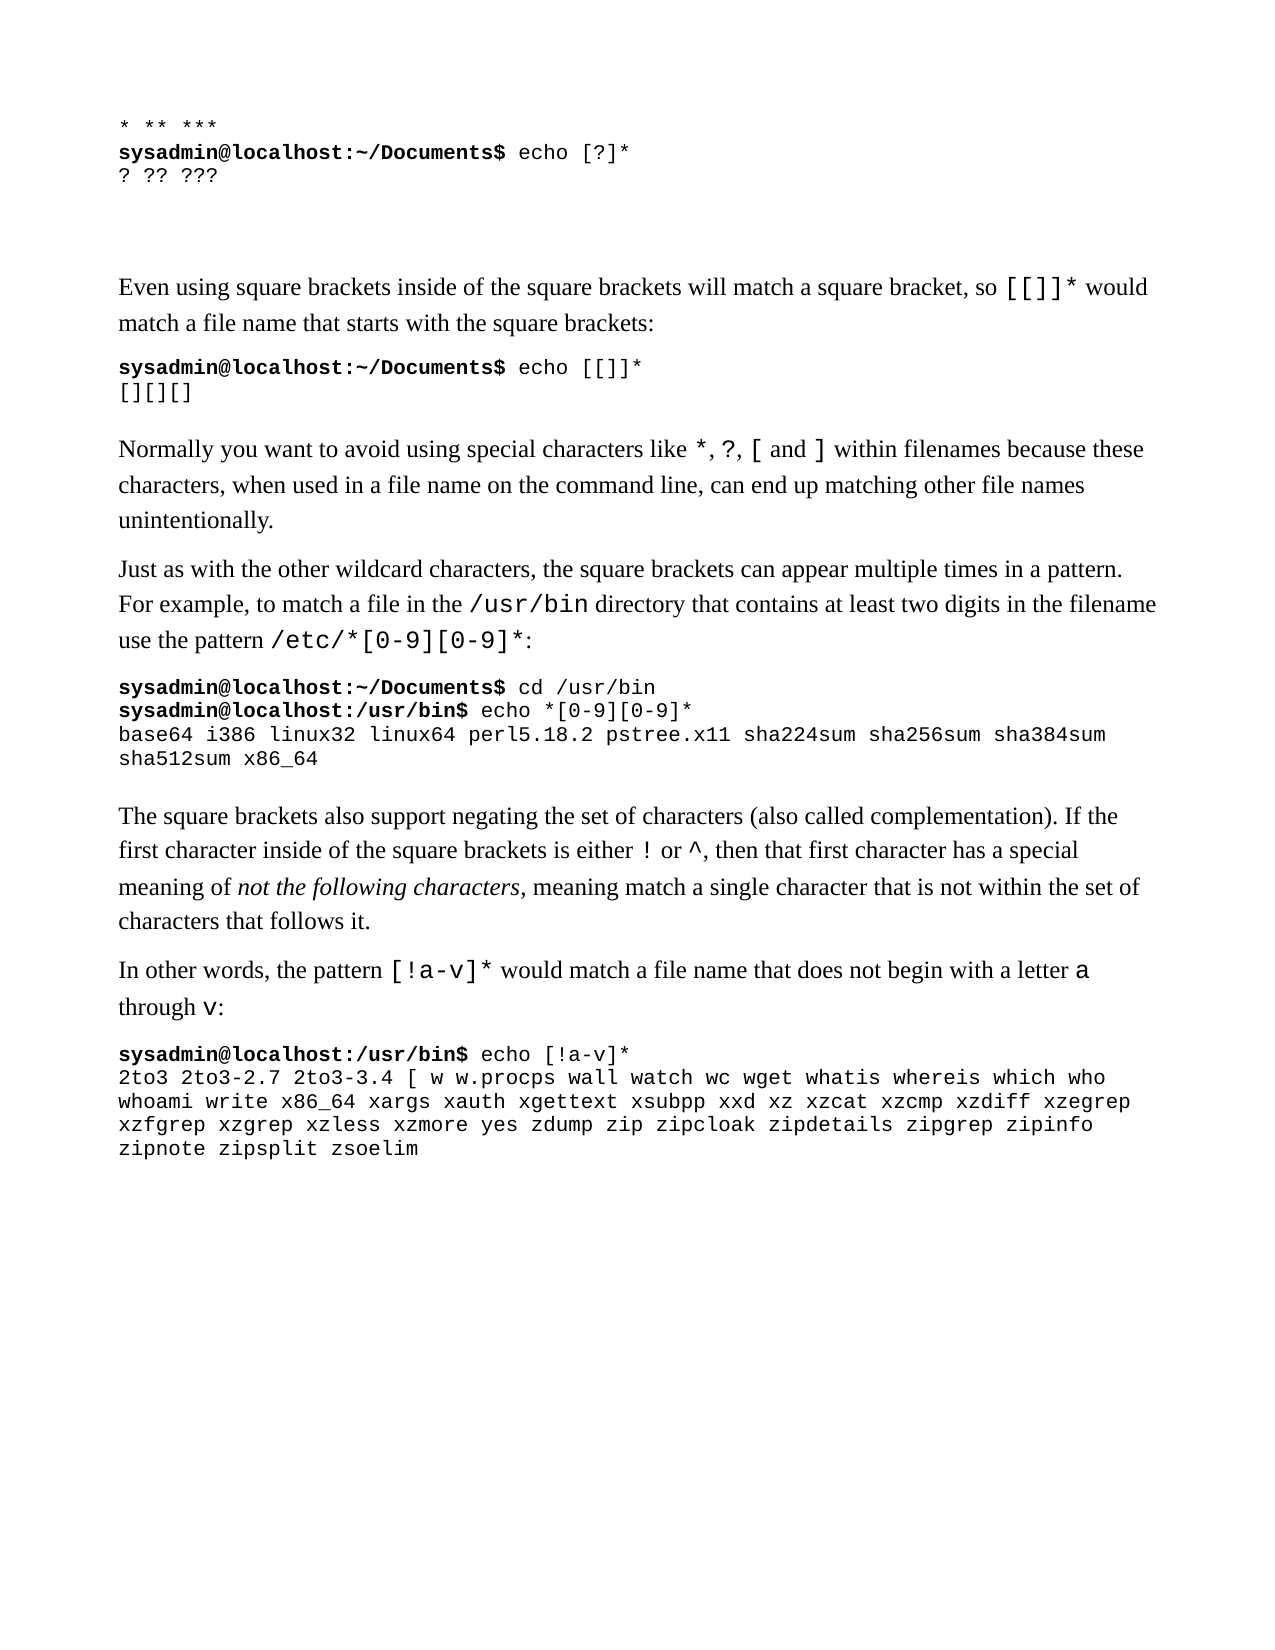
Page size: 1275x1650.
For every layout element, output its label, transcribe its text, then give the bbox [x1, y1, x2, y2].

text * ** *** [118, 118, 1157, 142]
text ? ?? ??? [118, 165, 1157, 189]
text base64 i386 linux32 linux64 perl5.18.2 pstree.x11 sha224sum sha256sum sha384sum sha512sum x86_64 [118, 724, 1157, 771]
text [][][] [118, 381, 1157, 404]
text 2to3 2to3-2.7 2to3-3.4 [ w w.procps wall watch wc wget whatis whereis which who [118, 1067, 1157, 1091]
text The square brackets also support negating the set of characters (also called complementation). If the first character inside of the square brackets is either ! or ^, then that first character has a special meaning of not the following characters, meaning match a single character that is not within the set of characters that follows it. [118, 801, 1157, 935]
text sysadmin@localhost:~/Documents$ cd /usr/bin [118, 677, 1157, 700]
text sysadmin@localhost:~/Documents$ echo [?]* [118, 142, 1157, 165]
text sysadmin@localhost:~/Documents$ echo [[]]* [118, 357, 1157, 381]
text Normally you want to avoid using special characters like *, ?, [ and ] within filenames because these characters, when used in a file name on the command line, can end up matching other file names unintentionally. [118, 434, 1157, 534]
text Even using square brackets inside of the square brackets will match a square bracket, so [[]]* would match a file name that starts with the square brackets: [118, 272, 1157, 337]
text sysadmin@localhost:/usr/bin$ echo *[0-9][0-9]* [118, 700, 1157, 724]
text whoami write x86_64 xargs xauth xgettext xsubpp xxd xz xzcat xzcmp xzdiff xzegrep xzfgrep xzgrep xzless xzmore yes zdump zip zipcloak zipdetails zipgrep zipinfo zipnote zipsplit zsoelim [118, 1091, 1157, 1162]
text In other words, the pattern [!a-v]* would match a file name that does not begin with a letter a through v: [118, 955, 1157, 1023]
text Just as with the other wildcard characters, the square brackets can appear multiple times in a pattern. For example, to match a file in the /usr/bin directory that contains at least two digits in the filename use the pattern /etc/*[0-9][0-9]*: [118, 554, 1157, 656]
text sysadmin@localhost:/usr/bin$ echo [!a-v]* [118, 1043, 1157, 1067]
